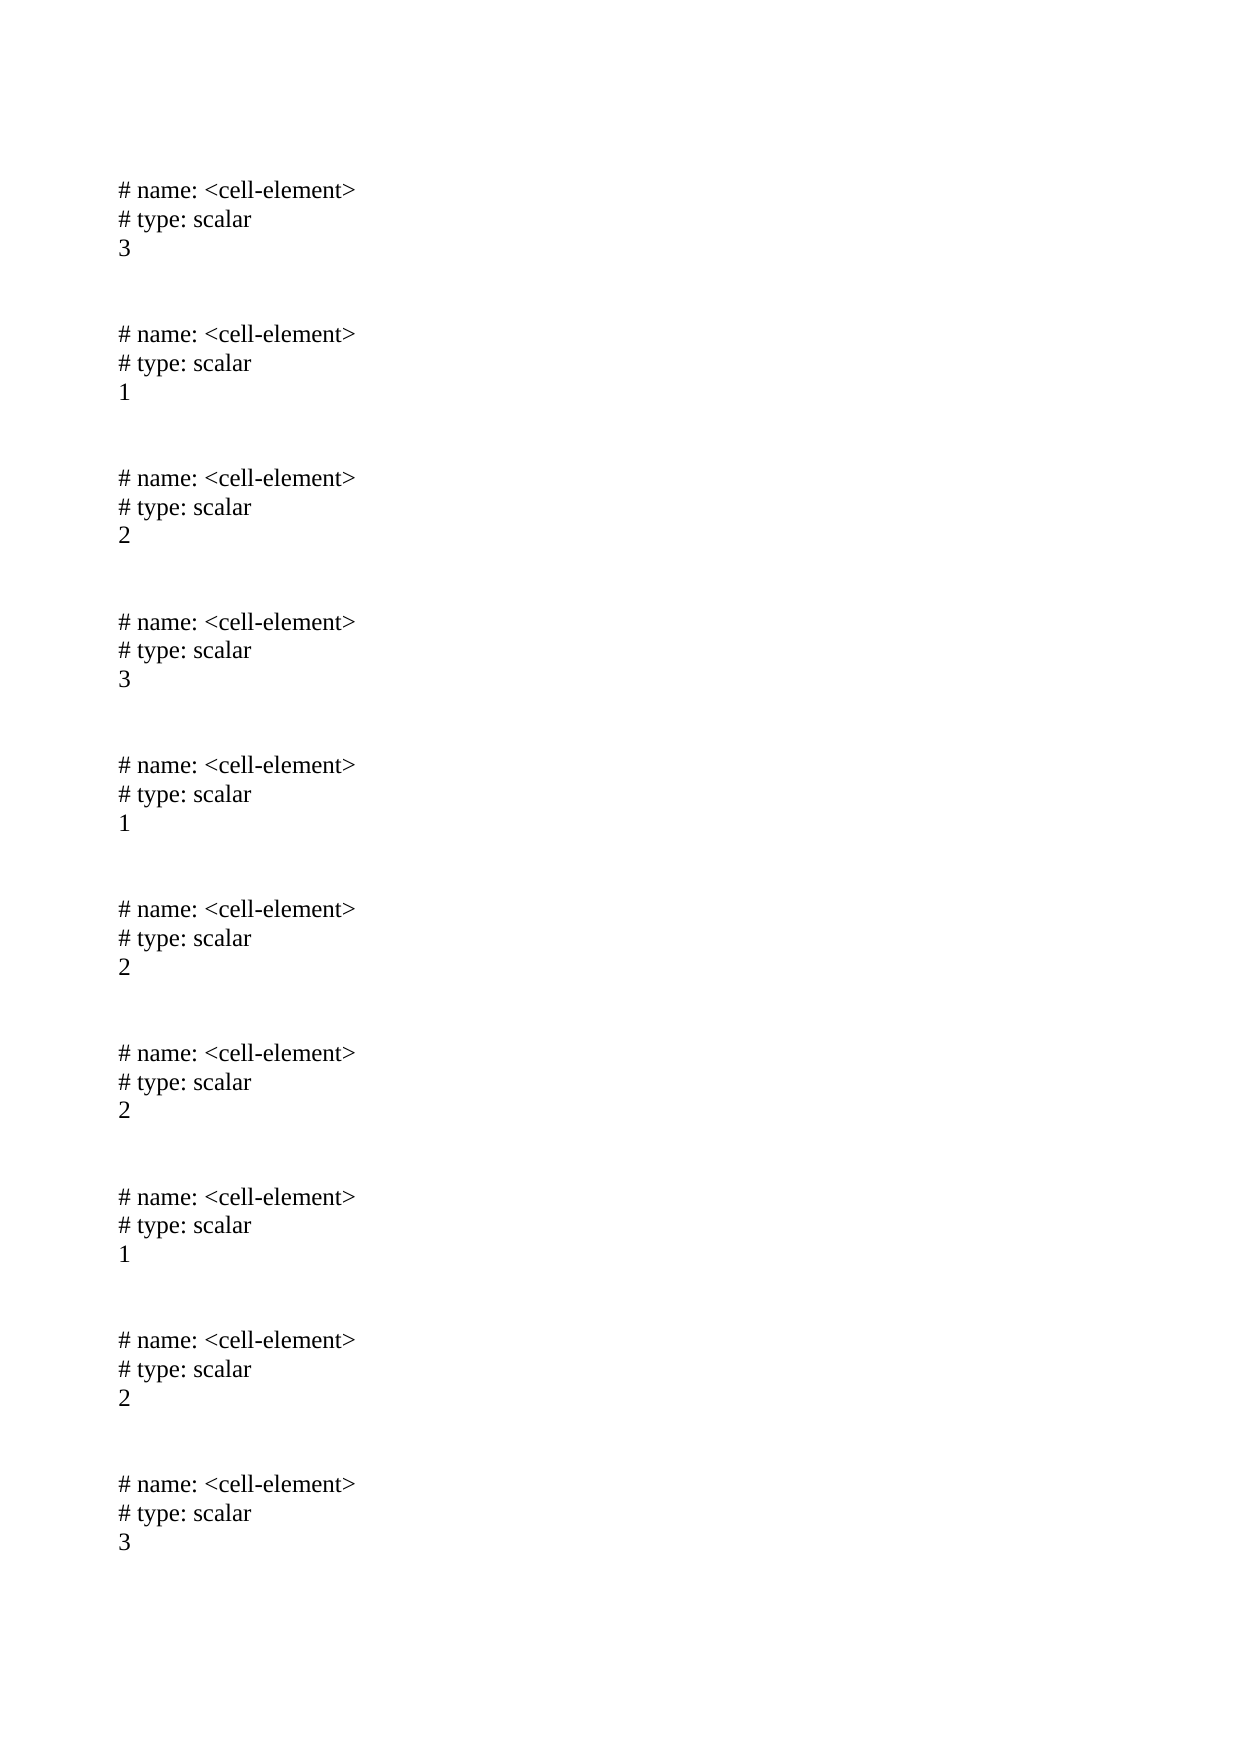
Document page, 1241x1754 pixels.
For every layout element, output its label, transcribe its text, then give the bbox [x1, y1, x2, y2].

text 3 [118, 664, 1122, 693]
text # name: <cell-element> [118, 607, 1122, 636]
text # name: <cell-element> [118, 1182, 1122, 1211]
text 2 [118, 952, 1122, 981]
text # type: scalar [118, 204, 1122, 233]
text 2 [118, 1096, 1122, 1124]
text # type: scalar [118, 923, 1122, 952]
text # type: scalar [118, 1067, 1122, 1096]
text # name: <cell-element> [118, 894, 1122, 923]
text # type: scalar [118, 1498, 1122, 1527]
text 1 [118, 808, 1122, 837]
text 3 [118, 233, 1122, 262]
text # type: scalar [118, 1211, 1122, 1239]
text # name: <cell-element> [118, 1469, 1122, 1498]
text # name: <cell-element> [118, 1038, 1122, 1067]
text # name: <cell-element> [118, 176, 1122, 204]
text # name: <cell-element> [118, 1326, 1122, 1354]
text 1 [118, 1239, 1122, 1268]
text # type: scalar [118, 779, 1122, 808]
text # type: scalar [118, 492, 1122, 521]
text # type: scalar [118, 1354, 1122, 1383]
text 1 [118, 377, 1122, 406]
text 2 [118, 521, 1122, 549]
text # name: <cell-element> [118, 319, 1122, 348]
text # name: <cell-element> [118, 463, 1122, 492]
text # type: scalar [118, 636, 1122, 664]
text # name: <cell-element> [118, 751, 1122, 779]
text # type: scalar [118, 348, 1122, 377]
text 2 [118, 1383, 1122, 1412]
text 3 [118, 1527, 1122, 1556]
